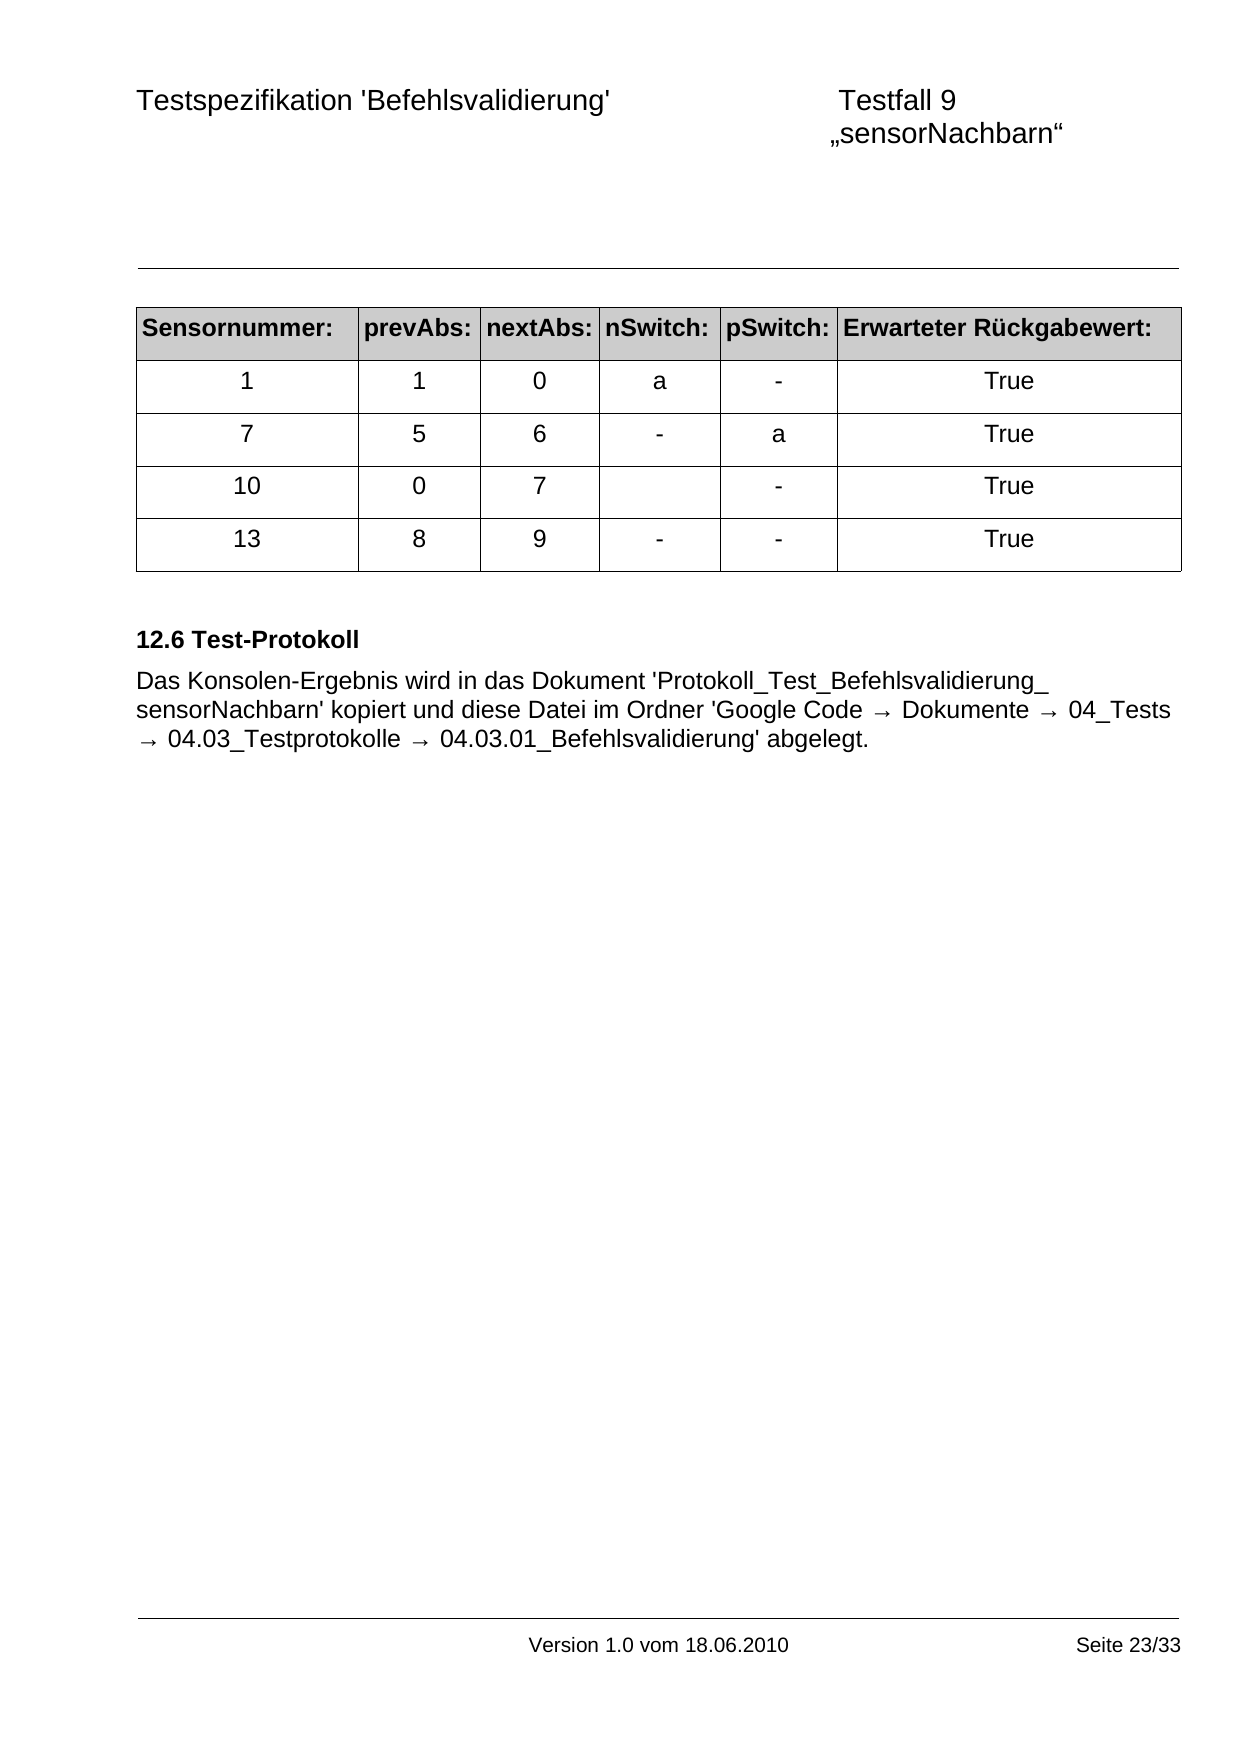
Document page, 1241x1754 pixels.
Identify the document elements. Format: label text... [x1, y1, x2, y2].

table_cell 1 [359, 361, 480, 413]
table_cell 10 [137, 467, 358, 518]
table_cell 7 [481, 467, 599, 518]
table_cell a [721, 414, 837, 466]
table_header nSwitch: [600, 308, 720, 360]
table_cell 8 [359, 519, 480, 571]
table_cell 0 [359, 467, 480, 518]
table_cell True [838, 361, 1181, 413]
table_cell 7 [137, 414, 358, 466]
table_cell - [600, 414, 720, 466]
table_cell - [721, 467, 837, 518]
table_cell 5 [359, 414, 480, 466]
table_cell 9 [481, 519, 599, 571]
table_cell [600, 467, 720, 518]
table_cell True [838, 519, 1181, 571]
text Das Konsolen-Ergebnis wird in das Dokument 'Protokoll_Test_Befehlsvalidierung_ sensorNachbarn' kopiert und diese Datei im Ordner 'Google Code → Dokumente → 04_Tests → 04.03_Testprotokolle → 04.03.01_Befehlsvalidierung' abgelegt. [136, 666, 1181, 752]
table_cell - [721, 519, 837, 571]
table_cell a [600, 361, 720, 413]
table_cell True [838, 467, 1181, 518]
table_cell - [721, 361, 837, 413]
table_header nextAbs: [481, 308, 599, 360]
table_header Erwarteter Rückgabewert: [838, 308, 1181, 360]
table_cell - [600, 519, 720, 571]
table_cell 13 [137, 519, 358, 571]
table_cell True [838, 414, 1181, 466]
table_header Sensornummer: [137, 308, 358, 360]
subtitle Test-Protokoll [136, 625, 1181, 654]
table_header pSwitch: [721, 308, 837, 360]
table_header prevAbs: [359, 308, 480, 360]
table_cell 0 [481, 361, 599, 413]
table_cell 1 [137, 361, 358, 413]
table_cell 6 [481, 414, 599, 466]
